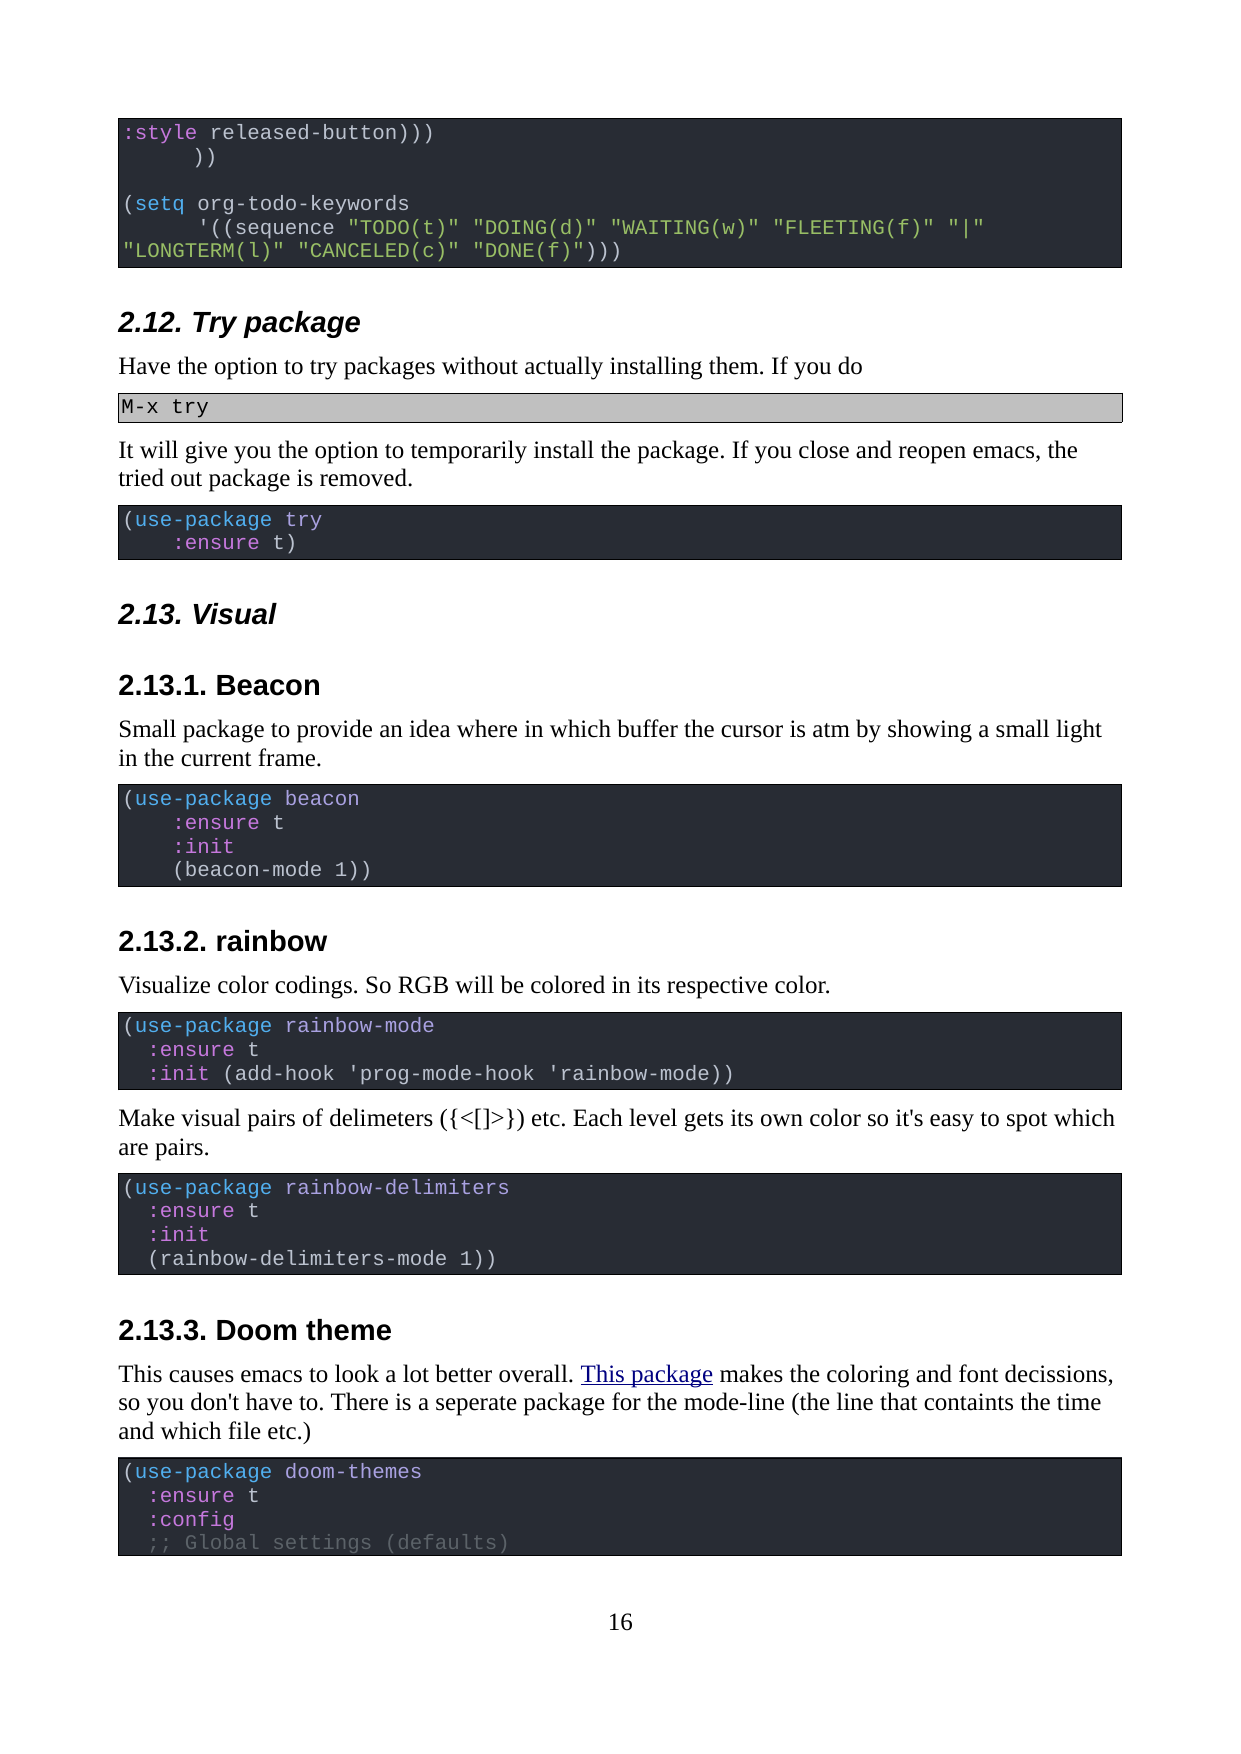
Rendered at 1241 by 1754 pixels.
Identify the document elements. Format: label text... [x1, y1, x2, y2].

text :init (add-hook 'prog-mode-hook 'rainbow-mode)) [119, 1059, 1121, 1089]
text :ensure t [119, 1196, 1121, 1220]
text '((sequence "TODO(t)" "DOING(d)" "WAITING(w)" "FLEETING(f)" "|" "LONGTERM(l)" "CANCELED(c)" "DONE(f)"))) [119, 213, 1121, 267]
subtitle Visual [118, 597, 1122, 631]
text :init [119, 832, 1121, 855]
subtitle Doom theme [118, 1313, 1122, 1346]
text Make visual pairs of delimeters ({<[]>}) etc. Each level gets its own color so it's easy to spot which are pairs. [118, 1103, 1122, 1160]
text (use-package rainbow-mode [119, 1013, 1121, 1035]
text Visualize color codings. So RGB will be colored in its respective color. [118, 970, 1122, 999]
text (use-package doom-themes [119, 1459, 1121, 1481]
text :init [119, 1220, 1121, 1244]
text This causes emacs to look a lot better overall. This package makes the coloring and font decissions, so you don't have to. There is a seperate package for the mode-line (the line that containts the time and which file etc.) [118, 1359, 1122, 1445]
text (use-package try [119, 506, 1121, 528]
text (use-package rainbow-delimiters [119, 1174, 1121, 1196]
text :config [119, 1505, 1121, 1528]
text :ensure t [119, 1481, 1121, 1505]
text (use-package beacon [119, 785, 1121, 808]
text M-x try [119, 394, 1122, 422]
text Have the option to try packages without actually installing them. If you do [118, 351, 1122, 380]
subtitle Try package [118, 305, 1122, 339]
text :style released-button))) [119, 119, 1121, 142]
text (beacon-mode 1)) [119, 855, 1121, 886]
text :ensure t) [119, 528, 1121, 559]
text ;; Global settings (defaults) [119, 1528, 1121, 1555]
text (rainbow-delimiters-mode 1)) [119, 1244, 1121, 1274]
text :ensure t [119, 808, 1121, 832]
subtitle rainbow [118, 924, 1122, 958]
subtitle Beacon [118, 668, 1122, 702]
text (setq org-todo-keywords [119, 189, 1121, 213]
text It will give you the option to temporarily install the package. If you close and reopen emacs, the tried out package is removed. [118, 435, 1122, 492]
text )) [119, 142, 1121, 165]
text :ensure t [119, 1035, 1121, 1059]
text Small package to provide an idea where in which buffer the cursor is atm by showing a small light in the current frame. [118, 714, 1122, 772]
